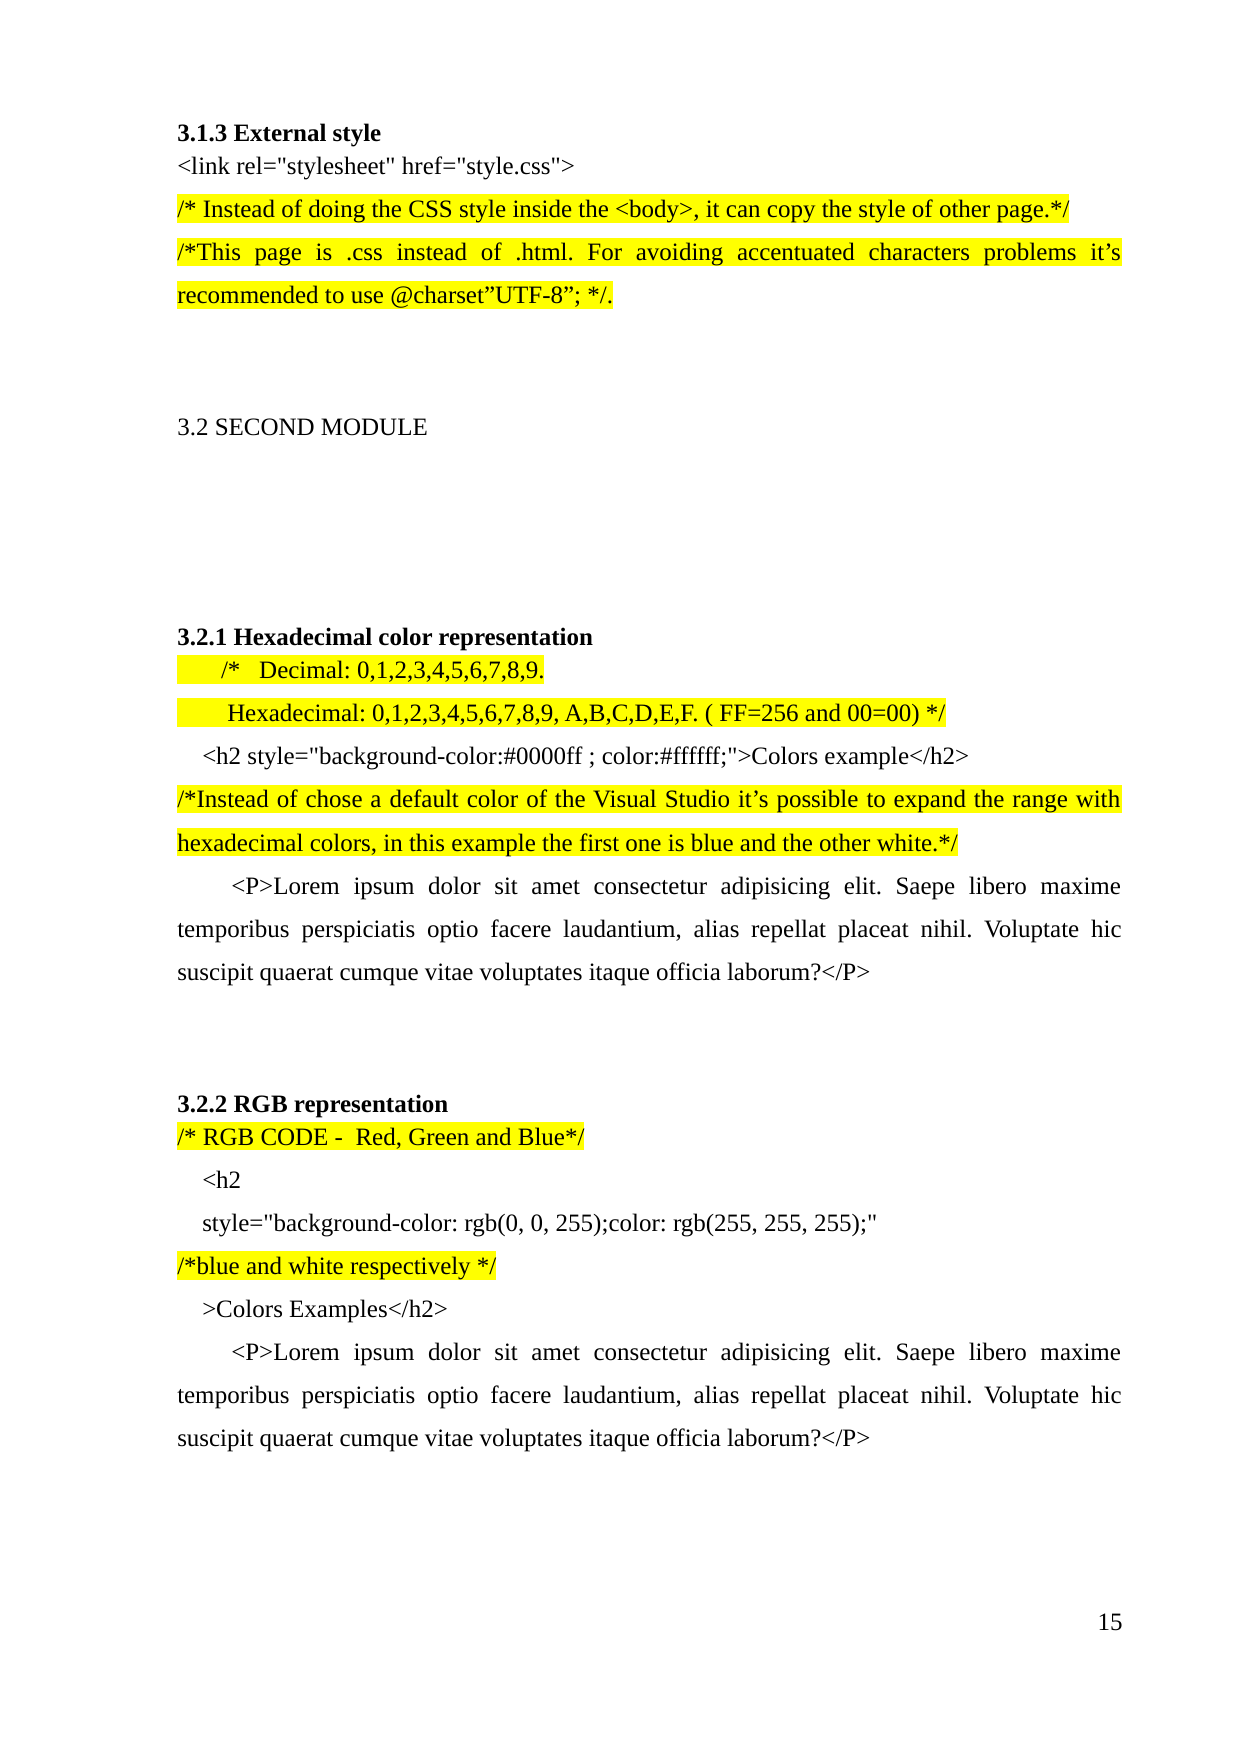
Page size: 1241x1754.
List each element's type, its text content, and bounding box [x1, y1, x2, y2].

text <h2 [177, 1165, 1122, 1193]
subtitle External style [177, 118, 1122, 147]
subtitle RGB representation [177, 1089, 1122, 1117]
text <P>Lorem ipsum dolor sit amet consectetur adipisicing elit. Saepe libero maxime temporibus perspiciatis optio facere laudantium, alias repellat placeat nihil. Voluptate hic suscipit quaerat cumque vitae voluptates itaque officia laborum?</P> [177, 1337, 1122, 1452]
subtitle Hexadecimal color representation [177, 622, 1122, 651]
text /* RGB CODE - Red, Green and Blue*/ [177, 1122, 1122, 1150]
text /*blue and white respectively */ [177, 1251, 1122, 1280]
text /* Instead of doing the CSS style inside the <body>, it can copy the style of other page.*/ [177, 194, 1122, 223]
text <h2 style="background-color:#0000ff ; color:#ffffff;">Colors example</h2> [177, 741, 1122, 770]
subtitle second module [177, 412, 1122, 441]
text <P>Lorem ipsum dolor sit amet consectetur adipisicing elit. Saepe libero maxime temporibus perspiciatis optio facere laudantium, alias repellat placeat nihil. Voluptate hic suscipit quaerat cumque vitae voluptates itaque officia laborum?</P> [177, 871, 1122, 986]
text /*This page is .css instead of .html. For avoiding accentuated characters problems it’s recommended to use @charset”UTF-8”; */. [177, 237, 1122, 309]
text >Colors Examples</h2> [177, 1294, 1122, 1323]
text /*Instead of chose a default color of the Visual Studio it’s possible to expand the range with hexadecimal colors, in this example the first one is blue and the other white.*/ [177, 784, 1122, 856]
text /* Decimal: 0,1,2,3,4,5,6,7,8,9. [177, 655, 1122, 684]
text style="background-color: rgb(0, 0, 255);color: rgb(255, 255, 255);" [177, 1208, 1122, 1237]
text Hexadecimal: 0,1,2,3,4,5,6,7,8,9, A,B,C,D,E,F. ( FF=256 and 00=00) */ [177, 698, 1122, 727]
text <link rel="stylesheet" href="style.css"> [177, 151, 1122, 180]
